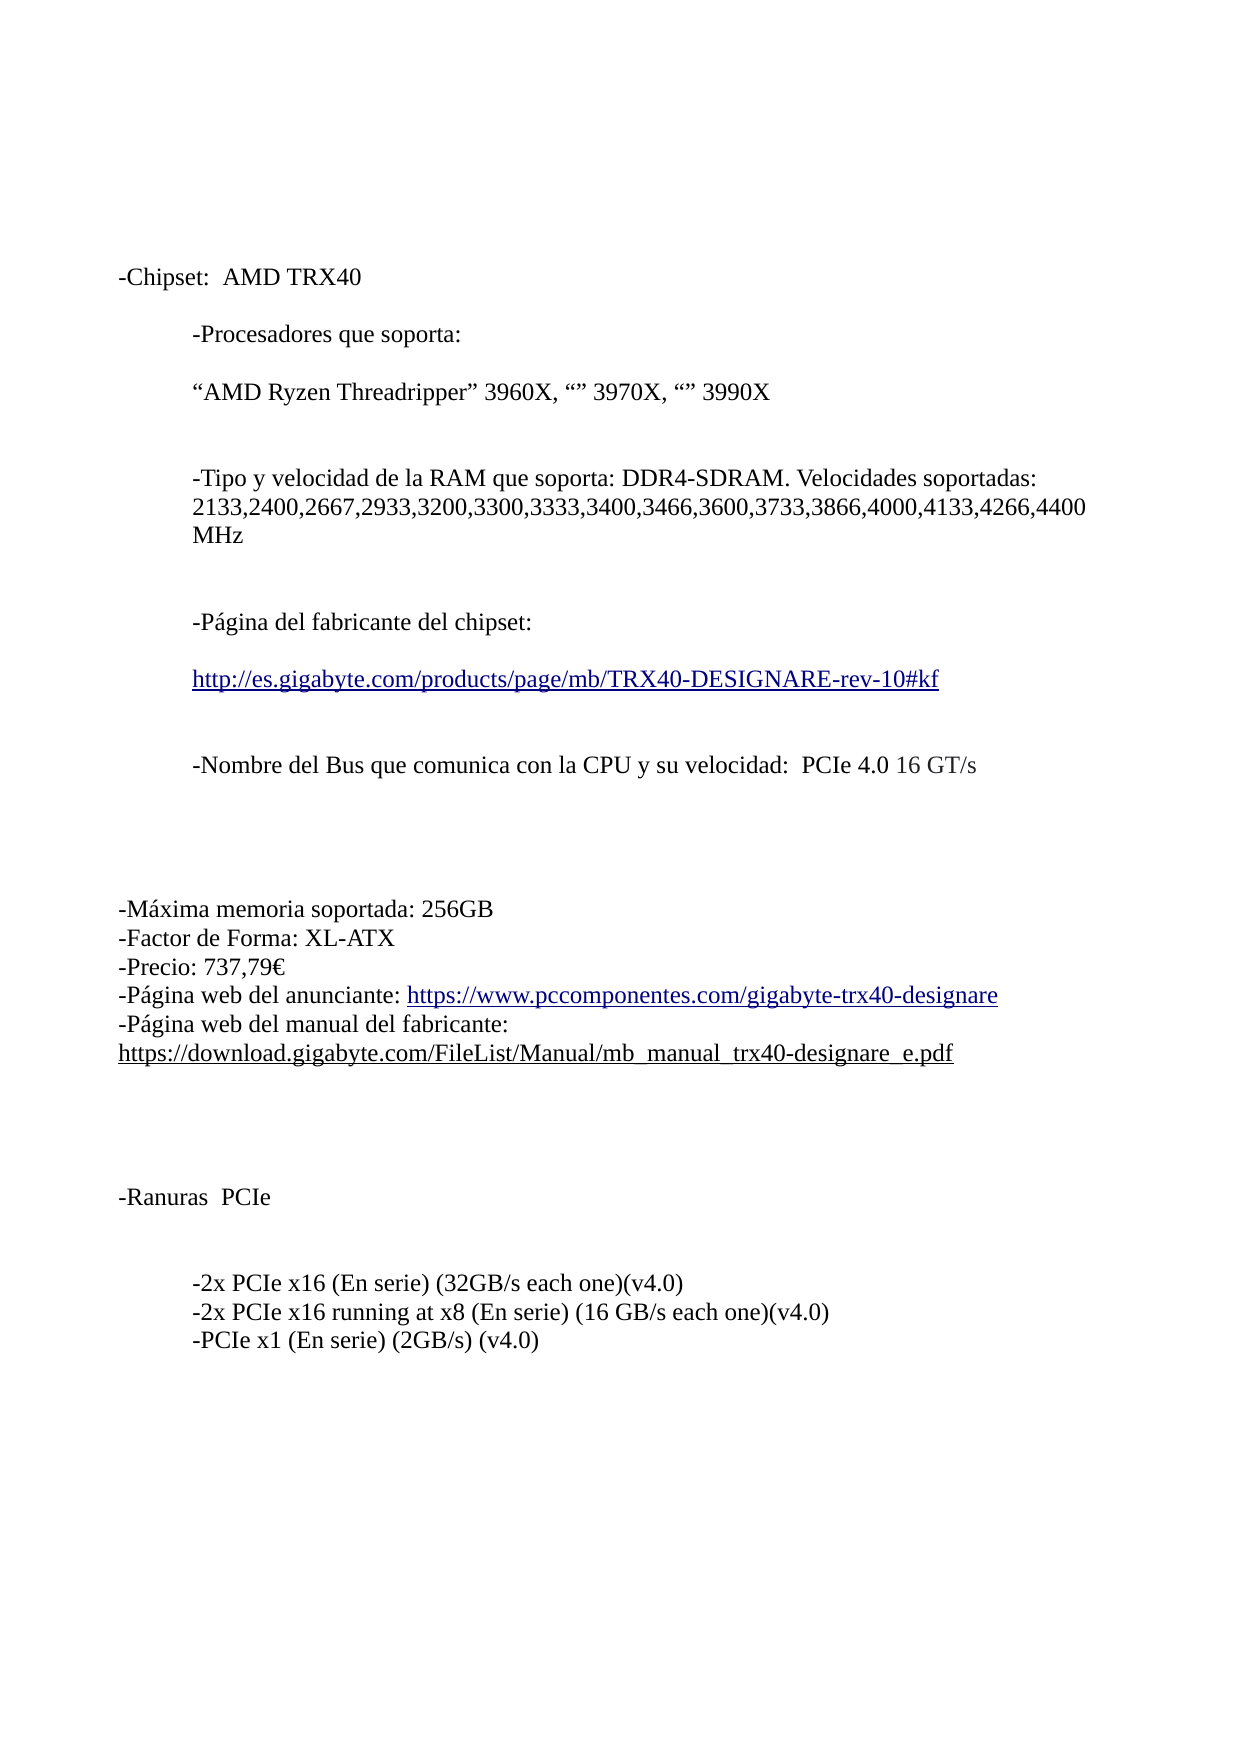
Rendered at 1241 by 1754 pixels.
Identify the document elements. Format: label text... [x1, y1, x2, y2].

text -2x PCIe x16 (En serie) (32GB/s each one)(v4.0) [118, 1268, 1122, 1297]
text -2x PCIe x16 running at x8 (En serie) (16 GB/s each one)(v4.0) [118, 1297, 1122, 1326]
text -Factor de Forma: XL-ATX [118, 923, 1122, 952]
text -Procesadores que soporta: [118, 319, 1122, 348]
text -Precio: 737,79€ [118, 952, 1122, 981]
text -Máxima memoria soportada: 256GB [118, 894, 1122, 923]
text -Página del fabricante del chipset: [118, 607, 1122, 636]
text -PCIe x1 (En serie) (2GB/s) (v4.0) [118, 1326, 1122, 1354]
text -Nombre del Bus que comunica con la CPU y su velocidad: PCIe 4.0 16 GT/s [118, 751, 1122, 779]
text -Tipo y velocidad de la RAM que soporta: DDR4-SDRAM. Velocidades soportadas: 2133,2400,2667,2933,3200,3300,3333,3400,3466,3600,3733,3866,4000,4133,4266,4400 MHz [118, 463, 1122, 549]
text -Chipset: AMD TRX40 [118, 262, 1122, 291]
text -Página web del manual del fabricante: https://download.gigabyte.com/FileList/Manual/mb_manual_trx40-designare_e.pdf [118, 1009, 1122, 1067]
text http://es.gigabyte.com/products/page/mb/TRX40-DESIGNARE-rev-10#kf [118, 664, 1122, 693]
text -Página web del anunciante: https://www.pccomponentes.com/gigabyte-trx40-designare [118, 981, 1122, 1009]
text “AMD Ryzen Threadripper” 3960X, “” 3970X, “” 3990X [118, 377, 1122, 406]
text -Ranuras PCIe [118, 1182, 1122, 1211]
